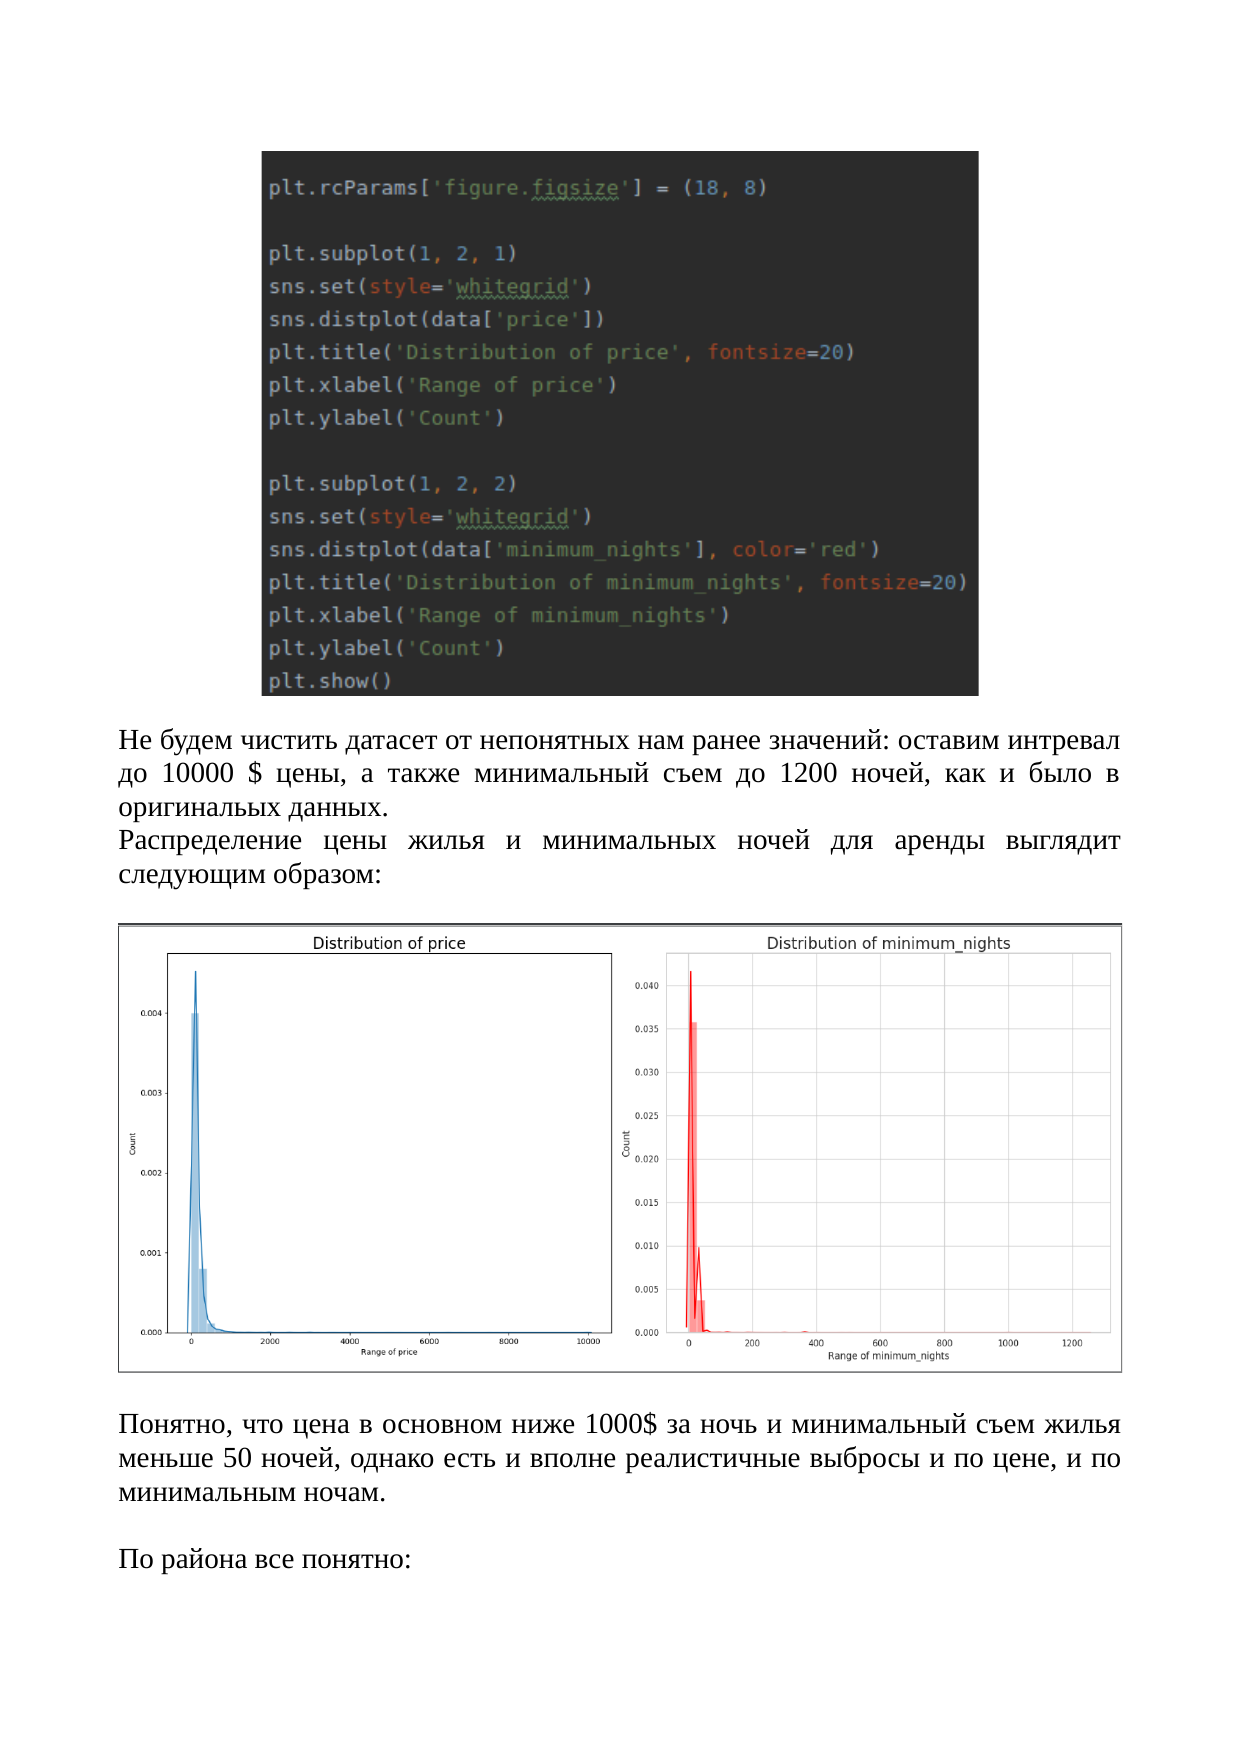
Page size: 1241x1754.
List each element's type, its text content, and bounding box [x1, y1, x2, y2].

text По района все понятно: [118, 1541, 1122, 1574]
text Не будем чистить датасет от непонятных нам ранее значений: оставим интревал до 10000 $ цены, а также минимальный съем до 1200 ночей, как и было в оригинальых данных. [118, 722, 1122, 822]
text Распределение цены жилья и минимальных ночей для аренды выглядит следующим образом: [118, 822, 1122, 889]
picture [118, 923, 1123, 1373]
picture [261, 151, 979, 696]
text Понятно, что цена в основном ниже 1000$ за ночь и минимальный съем жилья меньше 50 ночей, однако есть и вполне реалистичные выбросы и по цене, и по минимальным ночам. [118, 1407, 1122, 1507]
